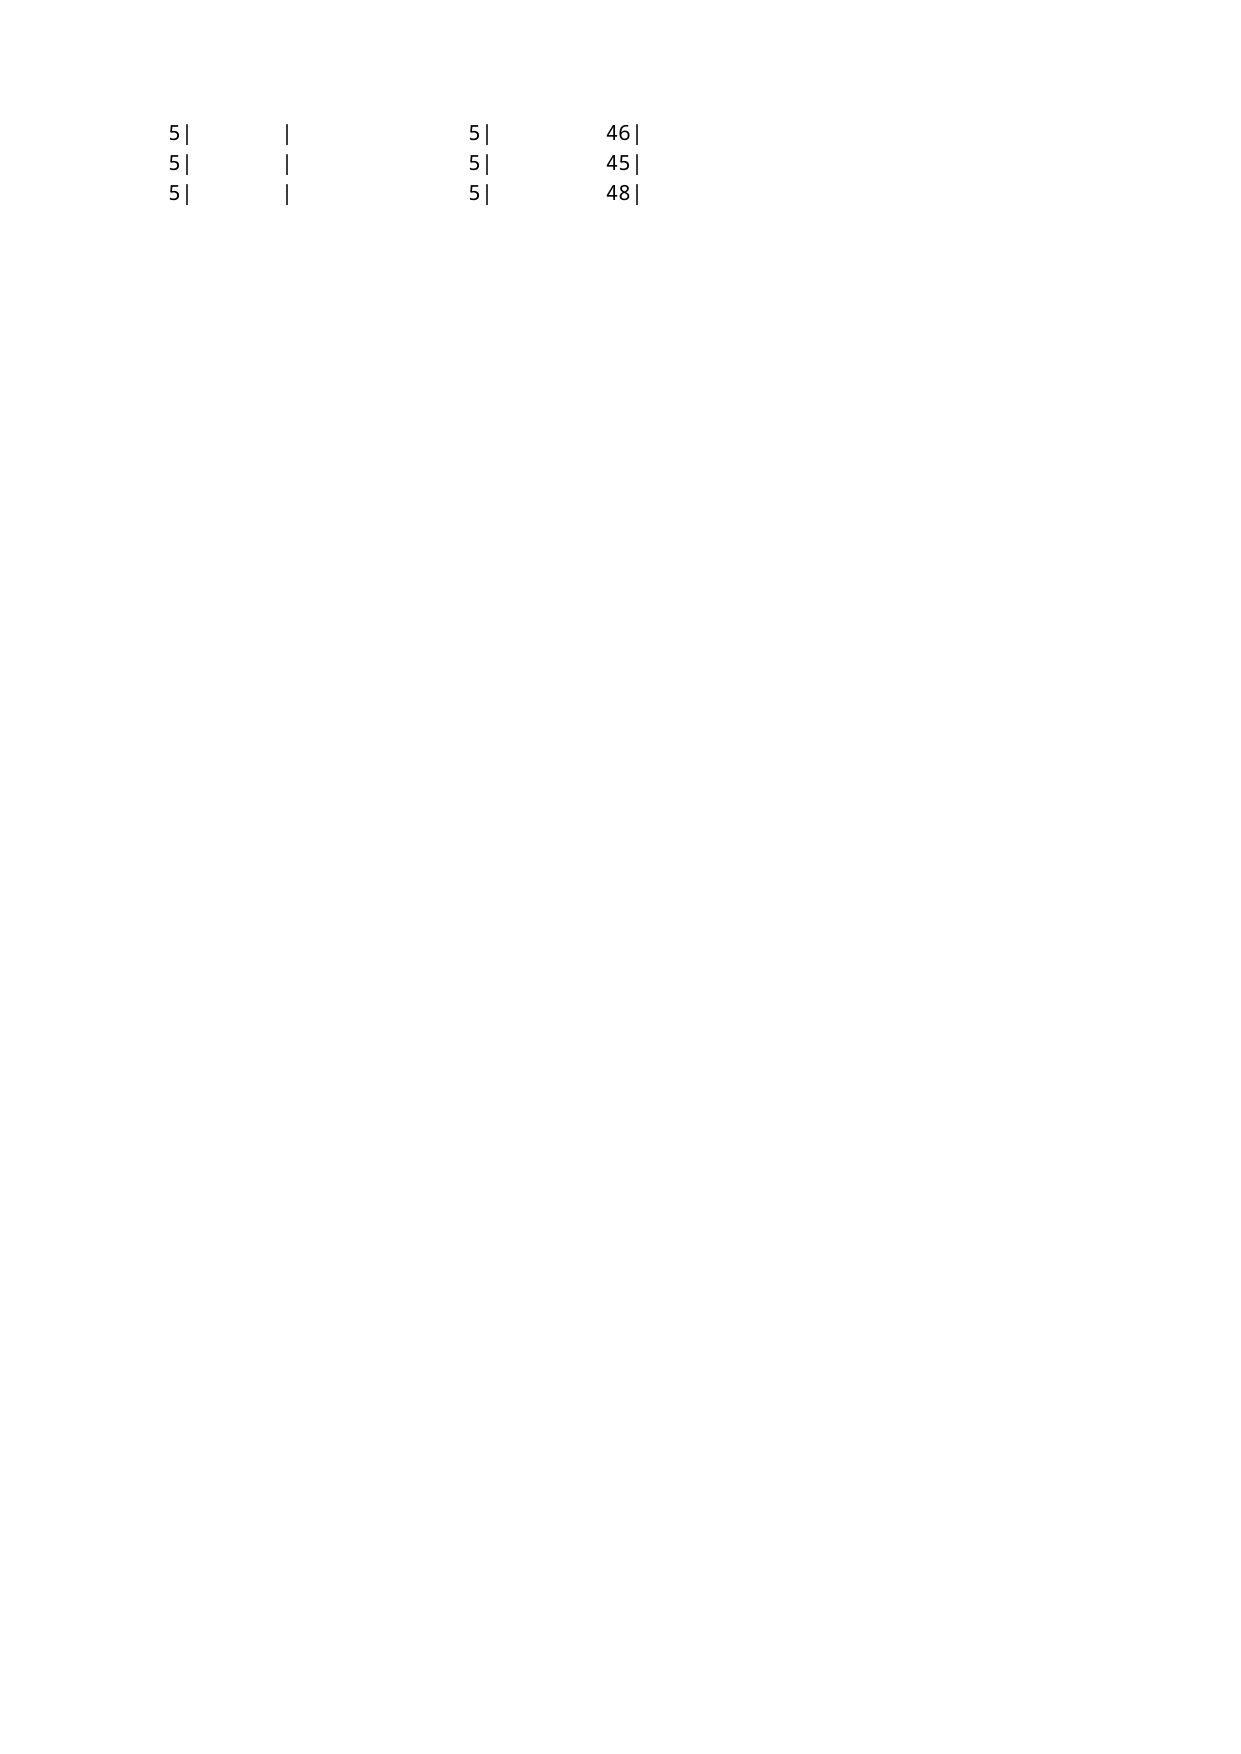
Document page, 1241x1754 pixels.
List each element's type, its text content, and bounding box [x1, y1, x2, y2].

text 5| | 5| 45| [118, 148, 1122, 177]
text 5| | 5| 48| [118, 178, 1122, 207]
text 5| | 5| 46| [118, 118, 1122, 147]
